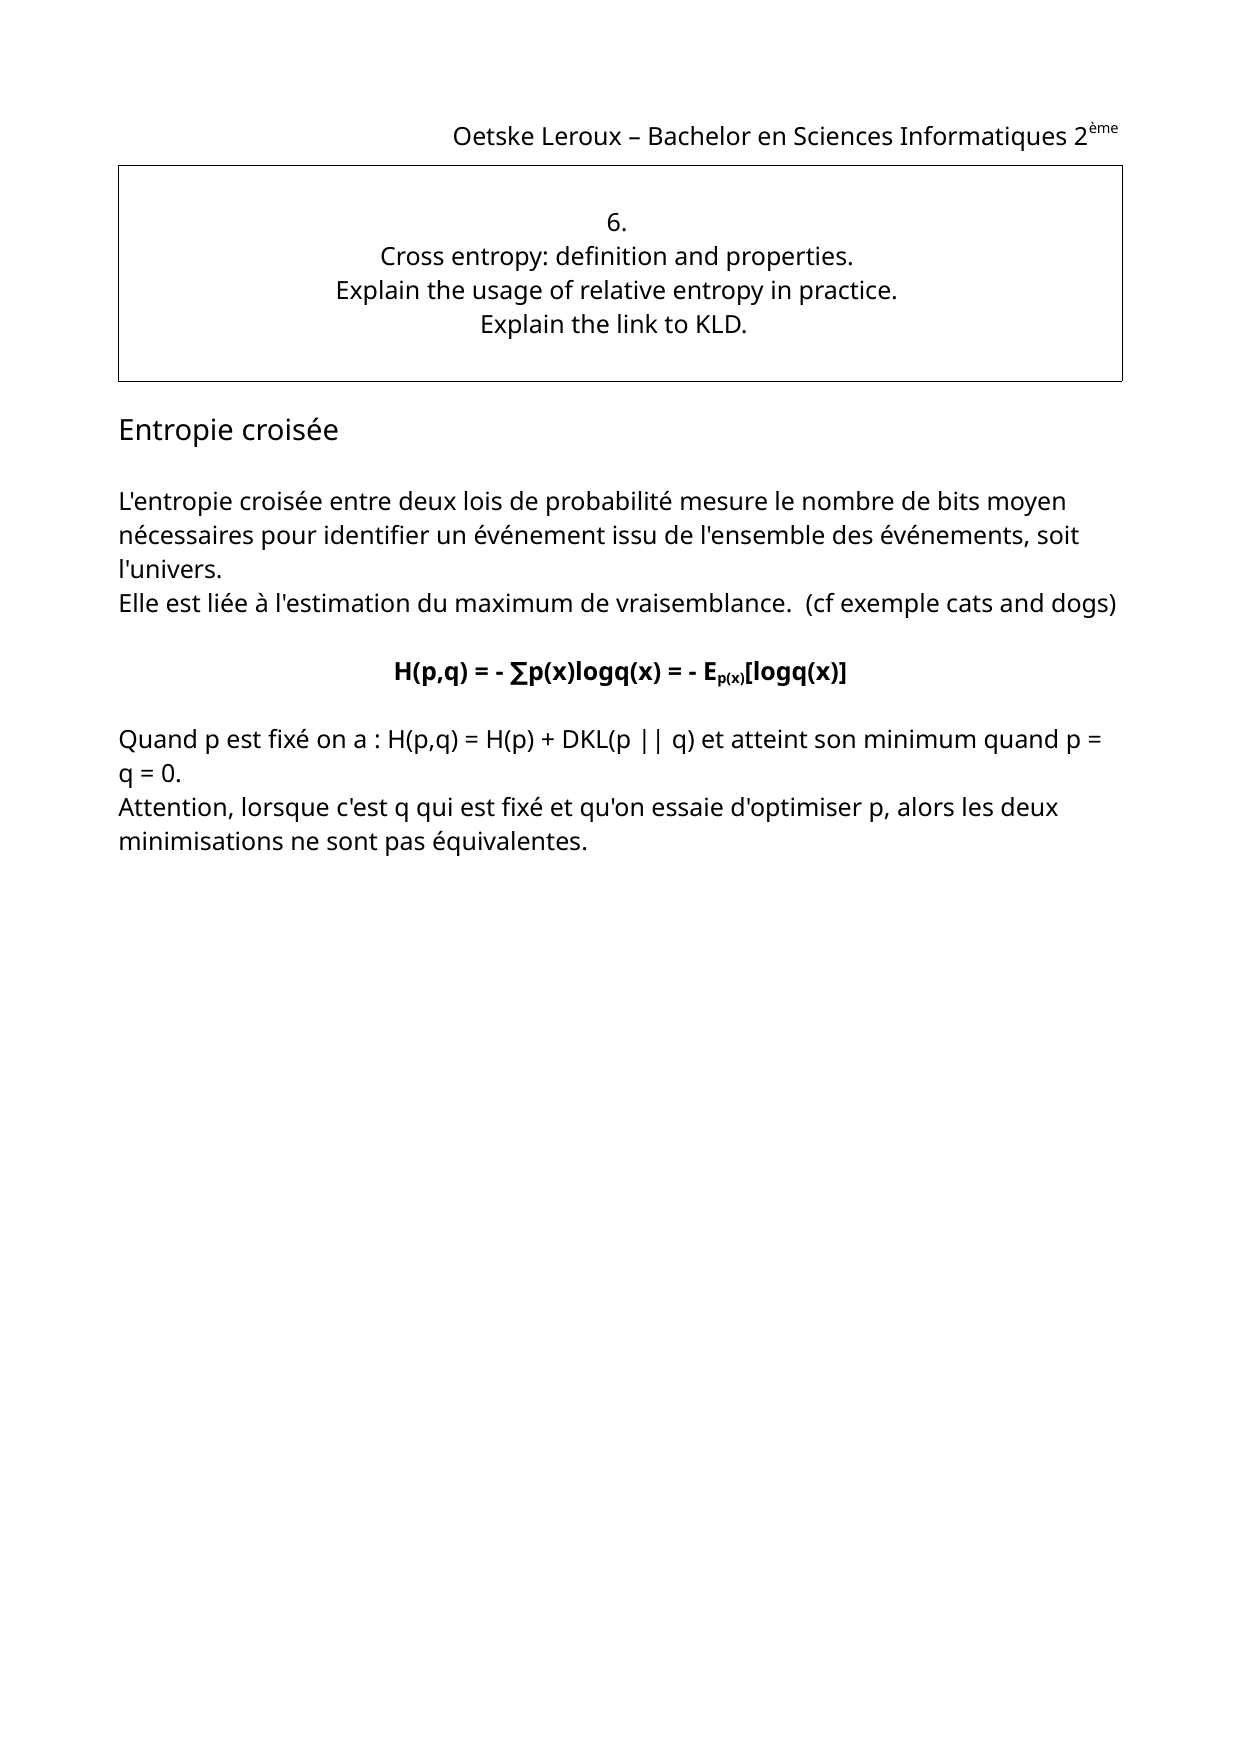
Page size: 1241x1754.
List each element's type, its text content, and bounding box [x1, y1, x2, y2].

table_header 6. Cross entropy: definition and properties. Explain the usage of relative entropy in practice. Explain the link to KLD. [119, 166, 1122, 381]
text Oetske Leroux – Bachelor en Sciences Informatiques 2ème [118, 118, 1122, 152]
text Quand p est fixé on a : H(p,q) = H(p) + DKL(p || q) et atteint son minimum quand p = q = 0. [118, 722, 1122, 790]
text H(p,q) = - ∑p(x)logq(x) = - Ep(x)[logq(x)] [118, 653, 1122, 688]
text L'entropie croisée entre deux lois de probabilité mesure le nombre de bits moyen nécessaires pour identifier un événement issu de l'ensemble des événements, soit l'univers. [118, 483, 1122, 585]
text Elle est liée à l'estimation du maximum de vraisemblance. (cf exemple cats and dogs) [118, 585, 1122, 619]
text Entropie croisée [118, 409, 1122, 449]
text Attention, lorsque c'est q qui est fixé et qu'on essaie d'optimiser p, alors les deux minimisations ne sont pas équivalentes. [118, 790, 1122, 858]
